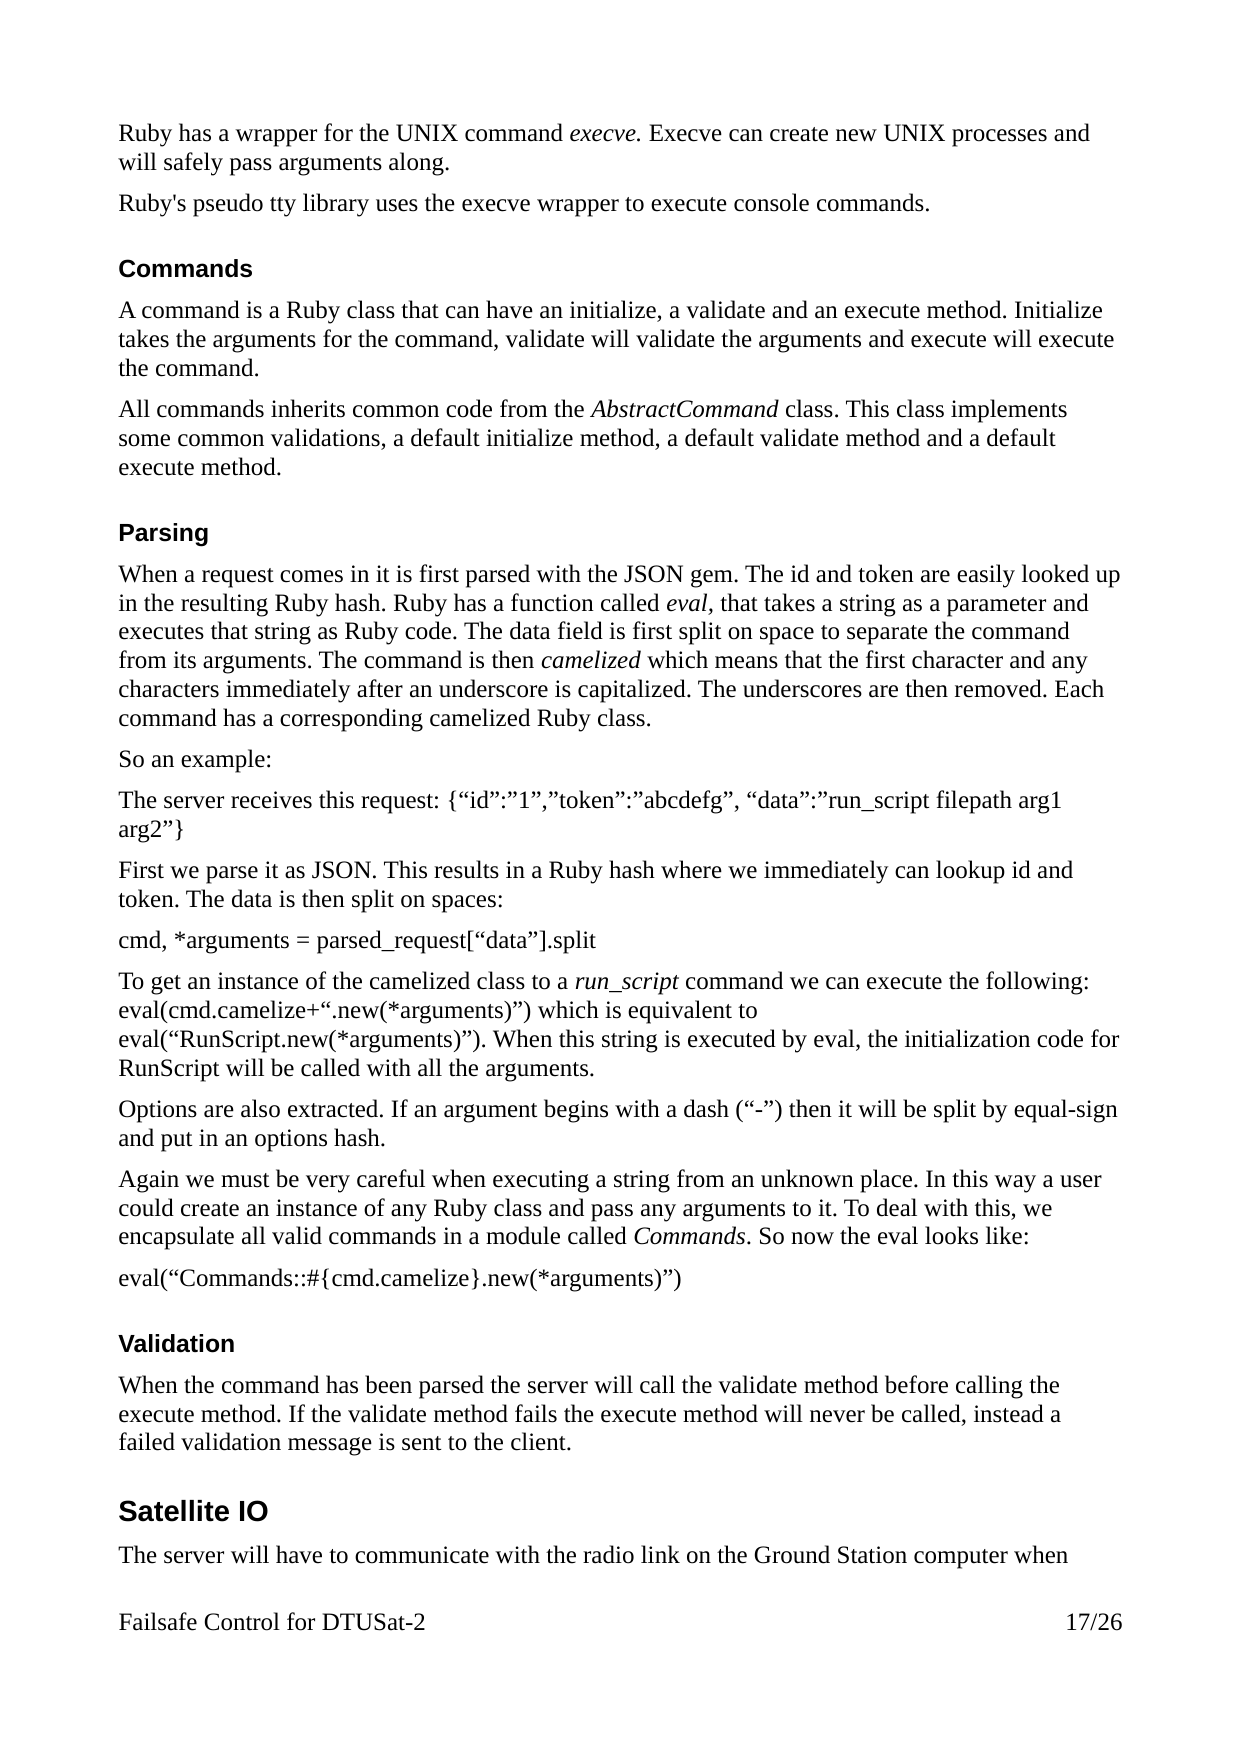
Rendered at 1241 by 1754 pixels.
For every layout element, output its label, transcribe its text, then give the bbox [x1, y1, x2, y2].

text eval(“Commands::#{cmd.camelize}.new(*arguments)”) [118, 1263, 1122, 1291]
text When a request comes in it is first parsed with the JSON gem. The id and token are easily looked up in the resulting Ruby hash. Ruby has a function called eval, that takes a string as a parameter and executes that string as Ruby code. The data field is first split on space to separate the command from its arguments. The command is then camelized which means that the first character and any characters immediately after an underscore is capitalized. The underscores are then removed. Each command has a corresponding camelized Ruby class. [118, 559, 1122, 731]
subtitle Parsing [118, 518, 1122, 546]
text So an example: [118, 744, 1122, 773]
subtitle Satellite IO [118, 1494, 1122, 1527]
subtitle Commands [118, 254, 1122, 283]
text To get an instance of the camelized class to a run_script command we can execute the following: eval(cmd.camelize+“.new(*arguments)”) which is equivalent to eval(“RunScript.new(*arguments)”). When this string is executed by eval, the initialization code for RunScript will be called with all the arguments. [118, 966, 1122, 1081]
text All commands inherits common code from the AbstractCommand class. This class implements some common validations, a default initialize method, a default validate method and a default execute method. [118, 394, 1122, 480]
text cmd, *arguments = parsed_request[“data”].split [118, 925, 1122, 954]
text Options are also extracted. If an argument begins with a dash (“-”) then it will be split by equal-sign and put in an options hash. [118, 1094, 1122, 1151]
text The server will have to communicate with the radio link on the Ground Station computer when [118, 1540, 1122, 1568]
text Ruby's pseudo tty library uses the execve wrapper to execute console commands. [118, 188, 1122, 217]
text First we parse it as JSON. This results in a Ruby hash where we immediately can lookup id and token. The data is then split on spaces: [118, 855, 1122, 913]
text Ruby has a wrapper for the UNIX command execve. Execve can create new UNIX processes and will safely pass arguments along. [118, 118, 1122, 176]
text When the command has been parsed the server will call the validate method before calling the execute method. If the validate method fails the execute method will never be called, instead a failed validation message is sent to the client. [118, 1370, 1122, 1456]
text Again we must be very careful when executing a string from an unknown place. In this way a user could create an instance of any Ruby class and pass any arguments to it. To deal with this, we encapsulate all valid commands in a module called Commands. So now the eval looks like: [118, 1164, 1122, 1250]
subtitle Validation [118, 1329, 1122, 1357]
text A command is a Ruby class that can have an initialize, a validate and an execute method. Initialize takes the arguments for the command, validate will validate the arguments and execute will execute the command. [118, 295, 1122, 382]
text The server receives this request: {“id”:”1”,”token”:”abcdefg”, “data”:”run_script filepath arg1 arg2”} [118, 785, 1122, 843]
